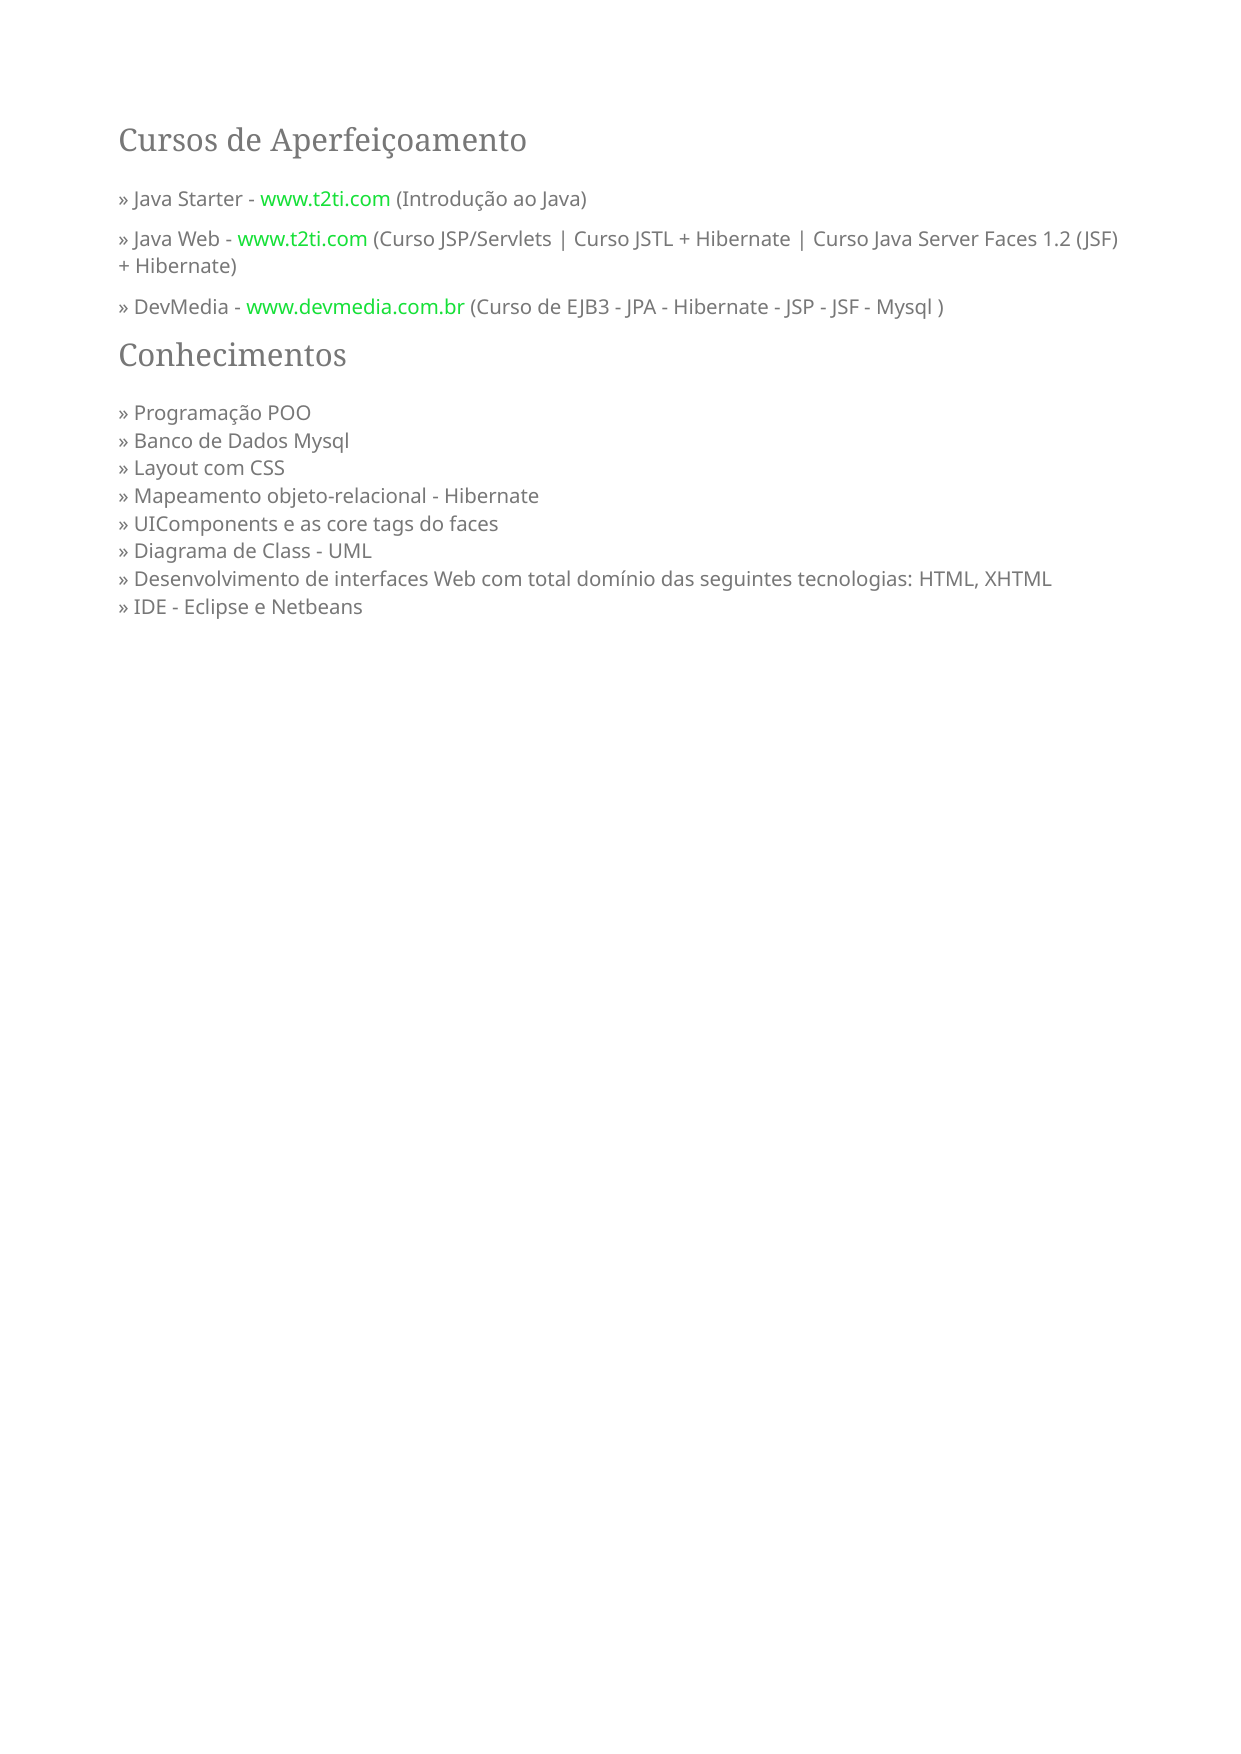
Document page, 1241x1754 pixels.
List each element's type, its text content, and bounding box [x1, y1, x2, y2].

text » Java Web - www.t2ti.com (Curso JSP/Servlets | Curso JSTL + Hibernate | Curso Java Server Faces 1.2 (JSF) + Hibernate) [118, 224, 1122, 280]
text » Java Starter - www.t2ti.com (Introdução ao Java) [118, 184, 1122, 212]
subtitle Conhecimentos [118, 332, 1122, 375]
text » DevMedia - www.devmedia.com.br (Curso de EJB3 - JPA - Hibernate - JSP - JSF - Mysql ) [118, 292, 1122, 320]
subtitle Cursos de Aperfeiçoamento [118, 118, 1122, 161]
text » Programação POO » Banco de Dados Mysql » Layout com CSS » Mapeamento objeto-relacional - Hibernate » UIComponents e as core tags do faces » Diagrama de Class - UML » Desenvolvimento de interfaces Web com total domínio das seguintes tecnologias: HTML, XHTML » IDE - Eclipse e Netbeans [118, 398, 1122, 620]
